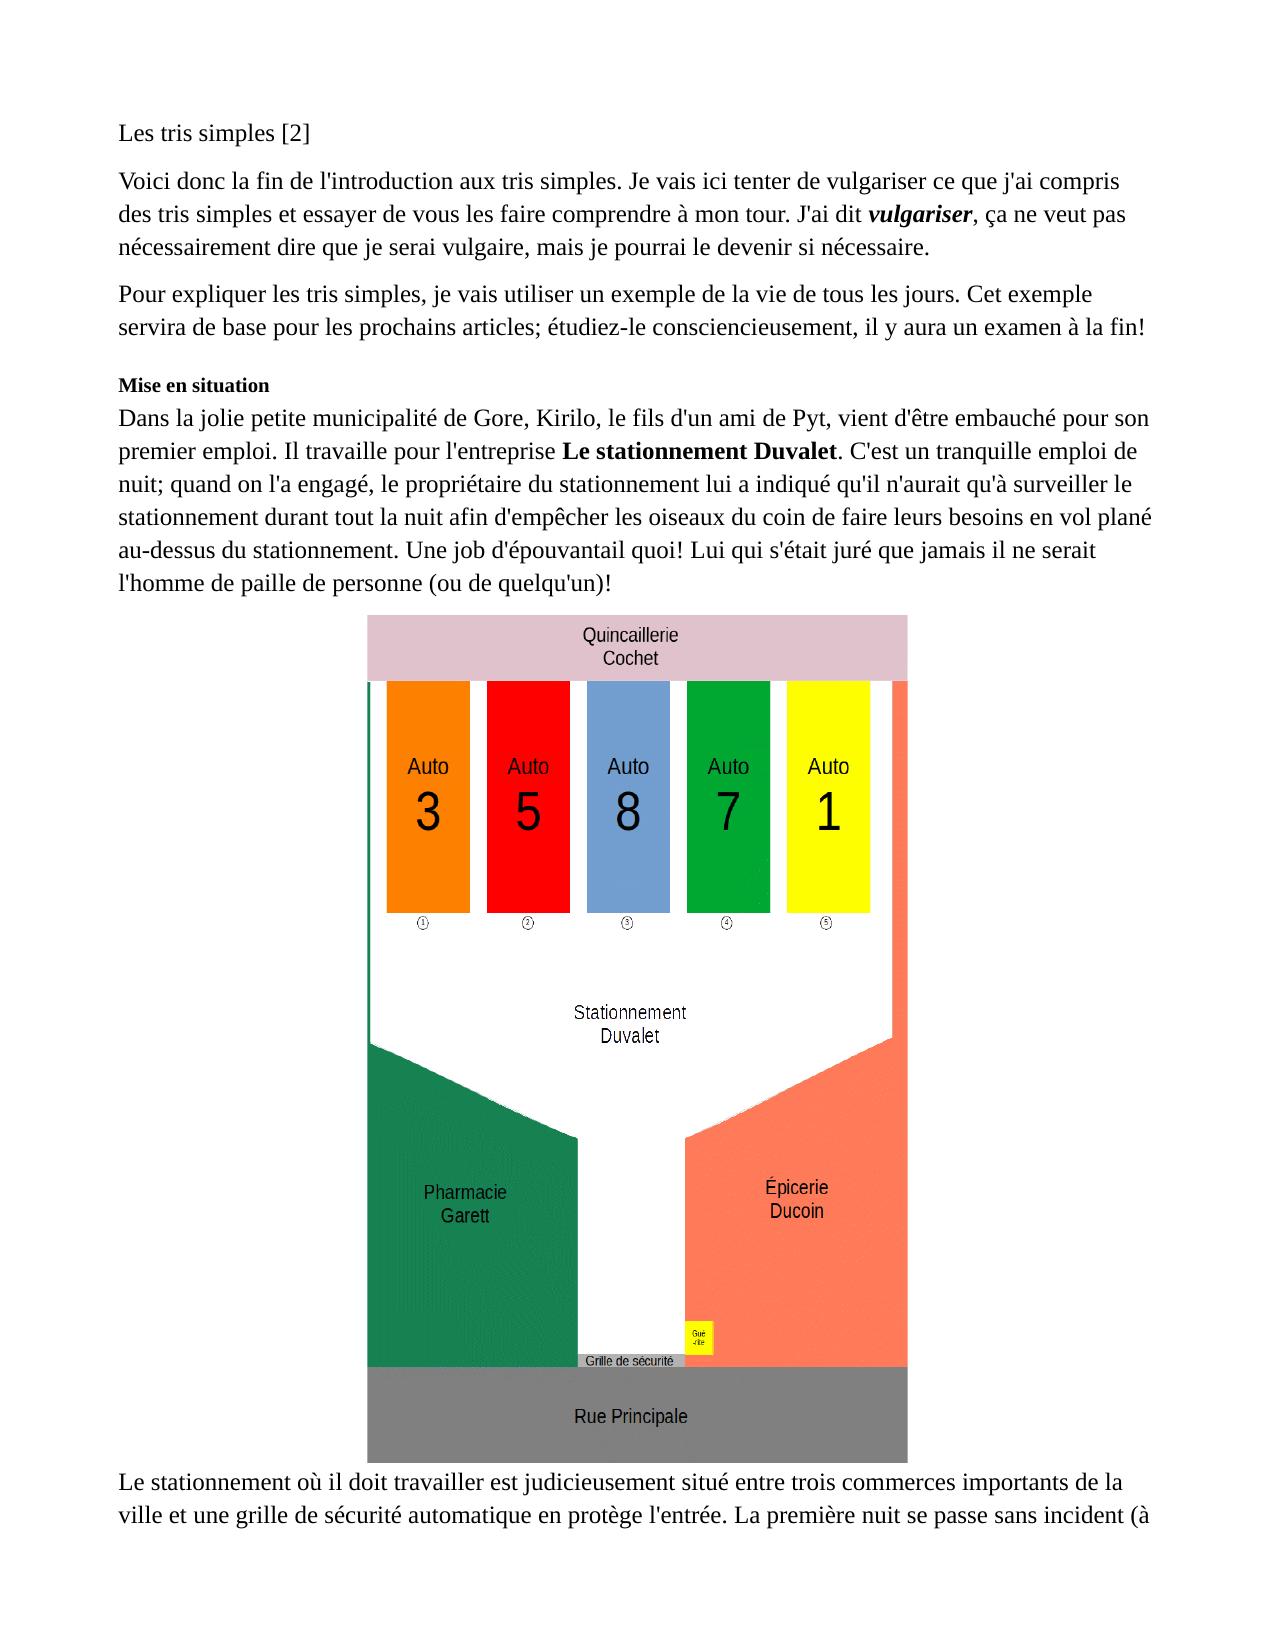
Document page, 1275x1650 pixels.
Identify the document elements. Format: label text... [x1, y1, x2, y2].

text Dans la jolie petite municipalité de Gore, Kirilo, le fils d'un ami de Pyt, vient d'être embauché pour son premier emploi. Il travaille pour l'entreprise Le stationnement Duvalet. C'est un tranquille emploi de nuit; quand on l'a engagé, le propriétaire du stationnement lui a indiqué qu'il n'aurait qu'à surveiller le stationnement durant tout la nuit afin d'empêcher les oiseaux du coin de faire leurs besoins en vol plané au-dessus du stationnement. Une job d'épouvantail quoi! Lui qui s'était juré que jamais il ne serait l'homme de paille de personne (ou de quelqu'un)! [118, 403, 1157, 597]
picture [367, 615, 908, 1463]
text Les tris simples [2] [118, 118, 1157, 147]
text Le stationnement où il doit travailler est judicieusement situé entre trois commerces importants de la ville et une grille de sécurité automatique en protège l'entrée. La première nuit se passe sans incident (à [118, 616, 1157, 1529]
subtitle Mise en situation [118, 372, 1157, 397]
text Pour expliquer les tris simples, je vais utiliser un exemple de la vie de tous les jours. Cet exemple servira de base pour les prochains articles; étudiez-le consciencieusement, il y aura un examen à la fin! [118, 279, 1157, 341]
text Voici donc la fin de l'introduction aux tris simples. Je vais ici tenter de vulgariser ce que j'ai compris des tris simples et essayer de vous les faire comprendre à mon tour. J'ai dit vulgariser, ça ne veut pas nécessairement dire que je serai vulgaire, mais je pourrai le devenir si nécessaire. [118, 166, 1157, 261]
